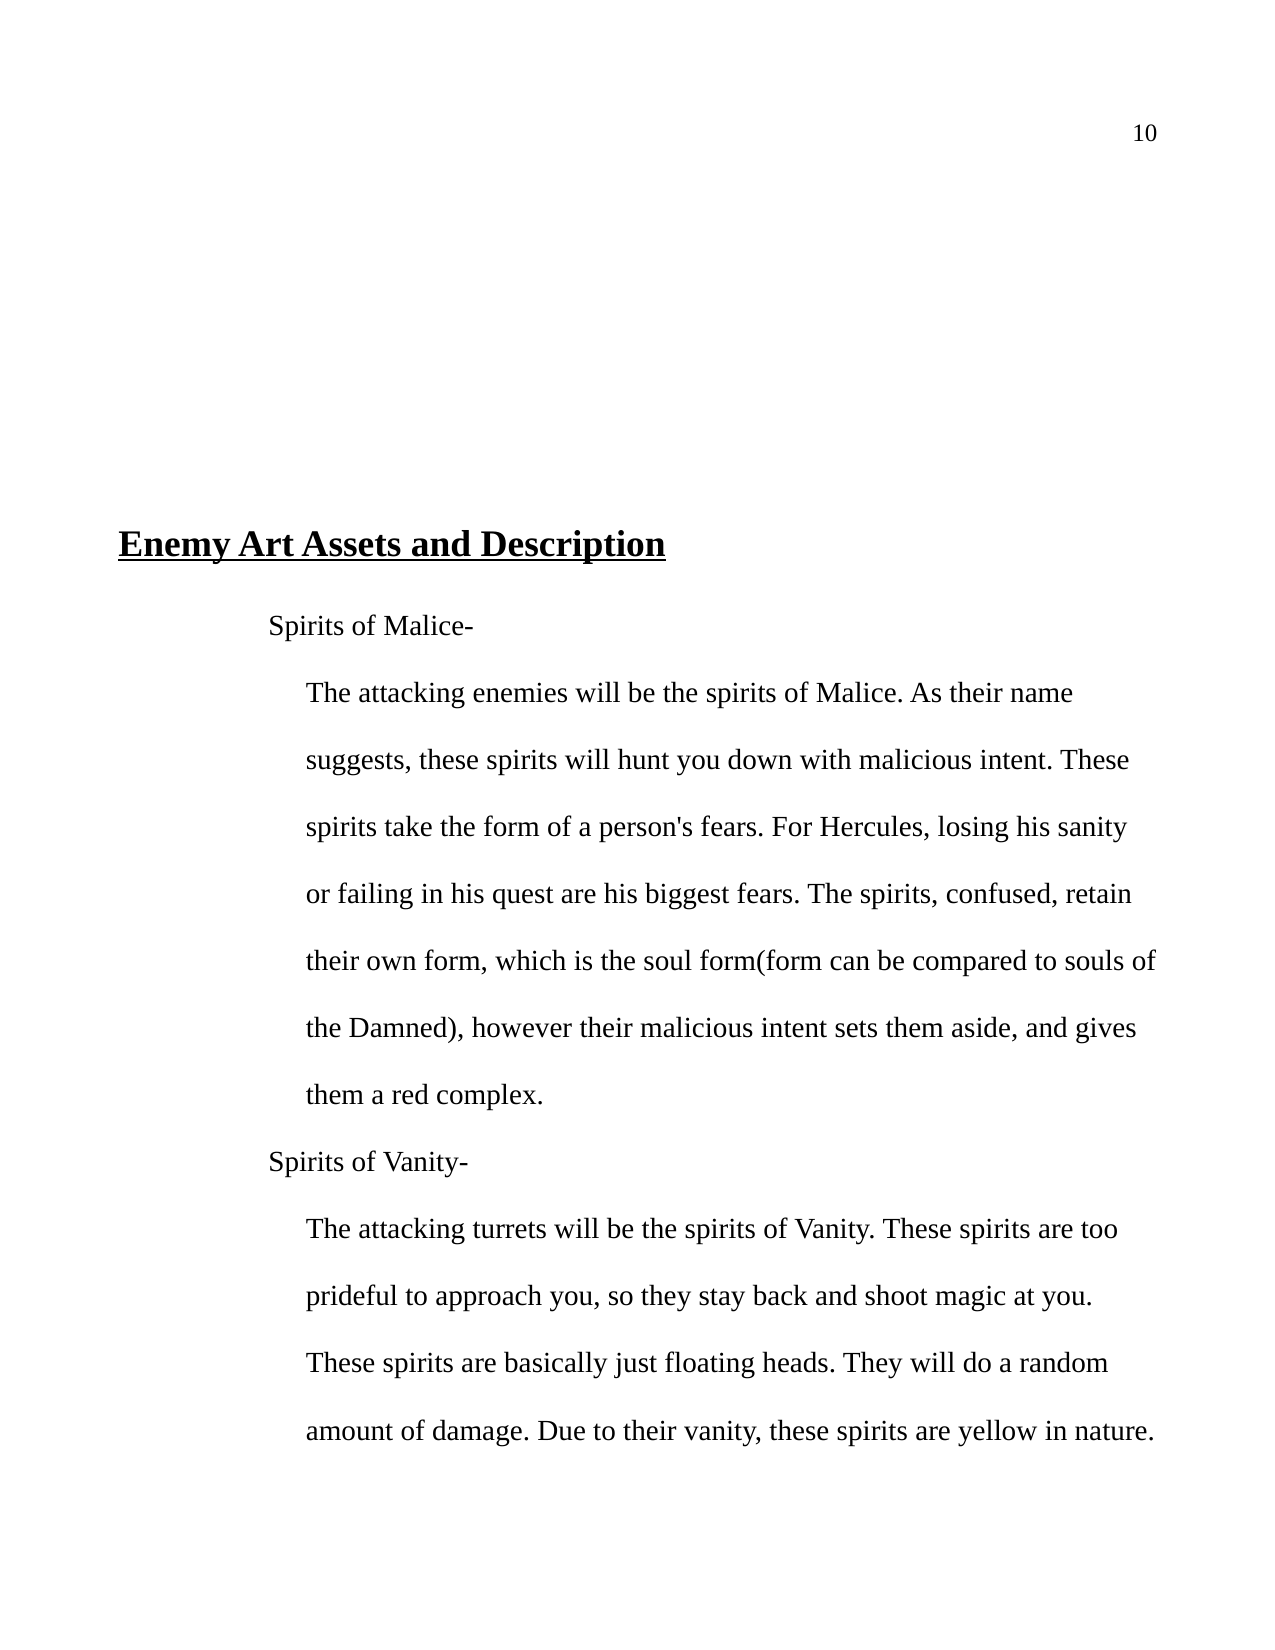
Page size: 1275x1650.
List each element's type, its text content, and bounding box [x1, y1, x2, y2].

text Enemy Art Assets and Description [118, 521, 1157, 564]
list The attacking turrets will be the spirits of Vanity. These spirits are too prideful to approach you, so they stay back and shoot magic at you. These spirits are basically just floating heads. They will do a random amount of damage. Due to their vanity, these spirits are yellow in nature. [268, 1211, 1157, 1446]
list Spirits of Vanity- [231, 1144, 1157, 1178]
list Spirits of Malice- [231, 608, 1157, 641]
list The attacking enemies will be the spirits of Malice. As their name suggests, these spirits will hunt you down with malicious intent. These spirits take the form of a person's fears. For Hercules, losing his sanity or failing in his quest are his biggest fears. The spirits, confused, retain their own form, which is the soul form(form can be compared to souls of the Damned), however their malicious intent sets them aside, and gives them a red complex. [268, 675, 1157, 1111]
